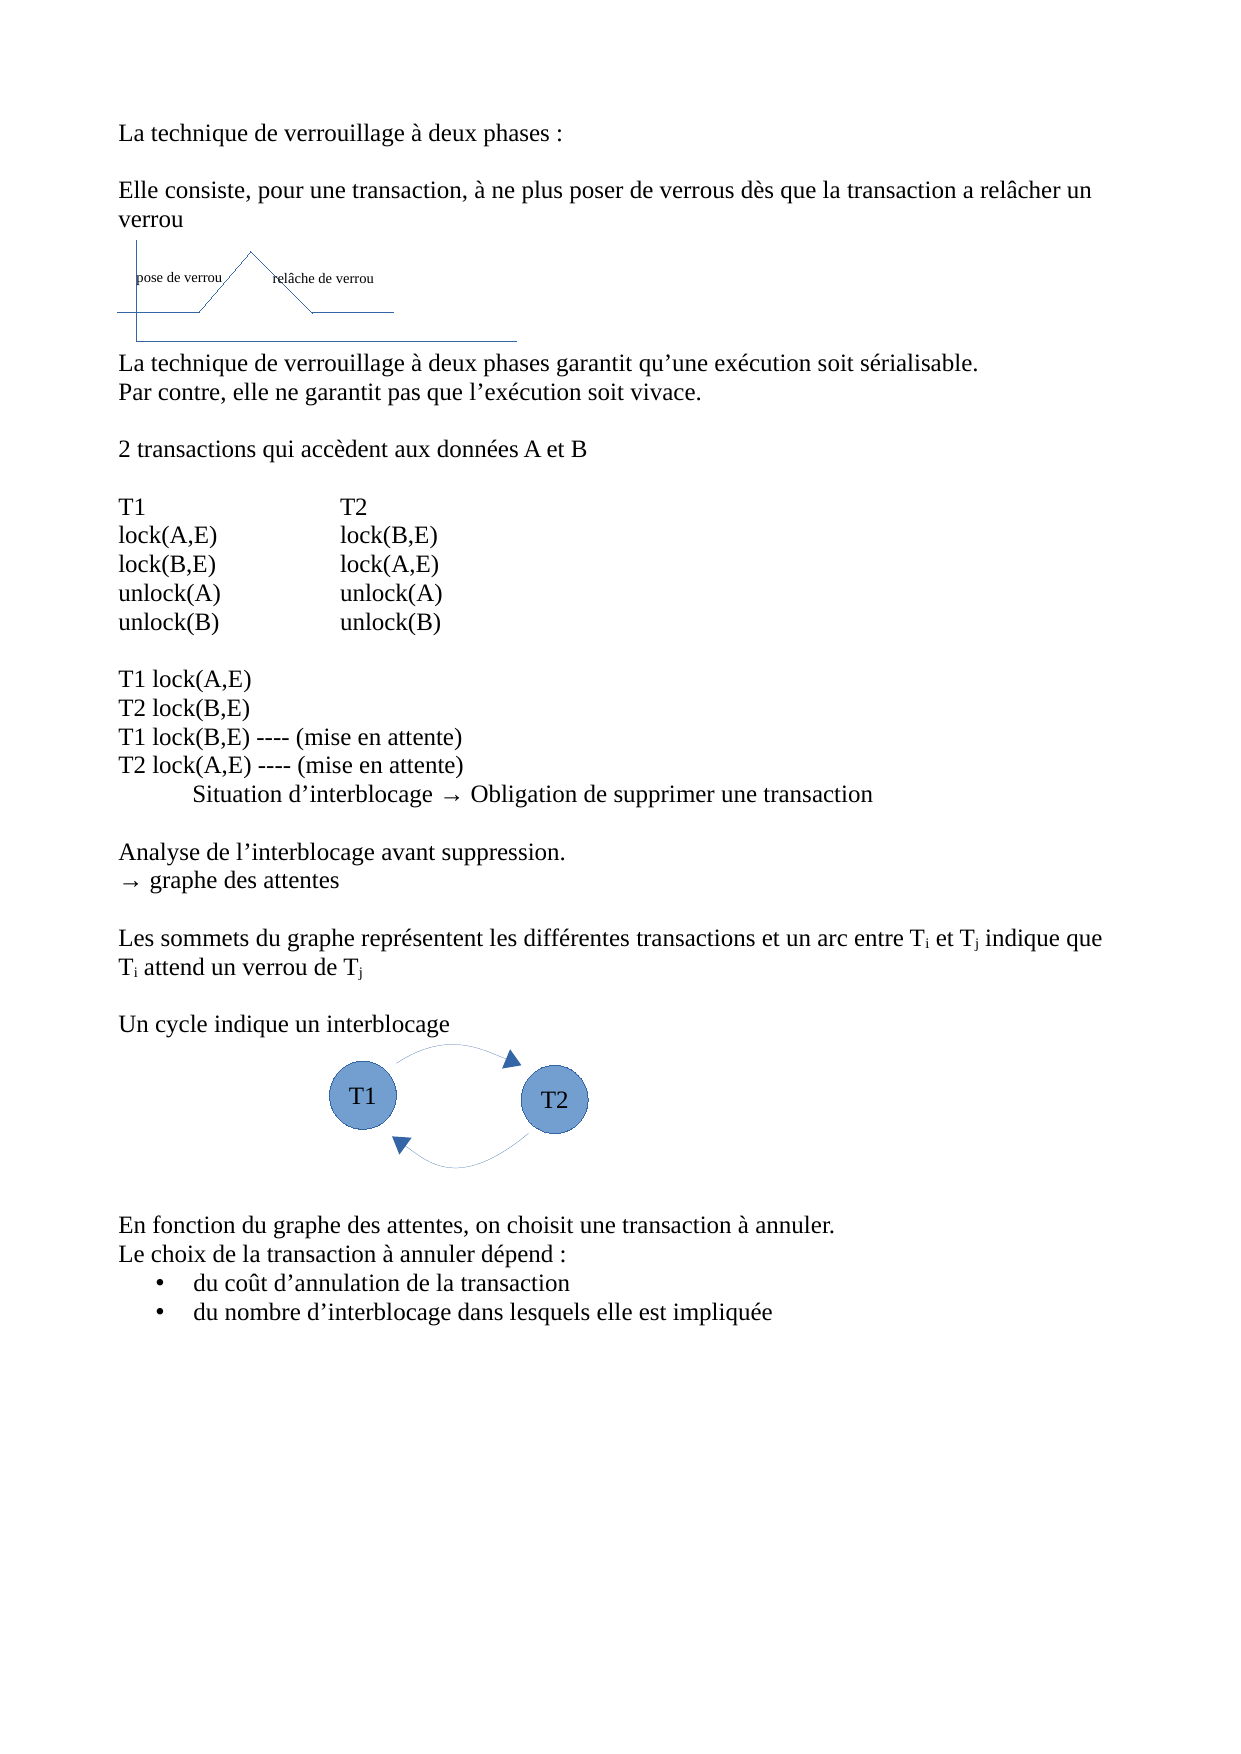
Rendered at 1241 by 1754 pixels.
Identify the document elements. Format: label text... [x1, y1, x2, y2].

text T2 lock(B,E) [118, 693, 1122, 722]
text Situation d’interblocage → Obligation de supprimer une transaction [118, 779, 1122, 808]
text T1 T2 [118, 492, 1122, 521]
text lock(B,E) lock(A,E) [118, 549, 1122, 578]
text La technique de verrouillage à deux phases garantit qu’une exécution soit sérialisable. [118, 348, 1122, 377]
text 2 transactions qui accèdent aux données A et B [118, 434, 1122, 463]
text unlock(A) unlock(A) [118, 578, 1122, 607]
text T1 lock(A,E) [118, 664, 1122, 693]
text T2 lock(A,E) ---- (mise en attente) [118, 751, 1122, 779]
text Analyse de l’interblocage avant suppression. [118, 837, 1122, 866]
text La technique de verrouillage à deux phases : [118, 118, 1122, 147]
text Elle consiste, pour une transaction, à ne plus poser de verrous dès que la transaction a relâcher un verrou [118, 176, 1122, 233]
text En fonction du graphe des attentes, on choisit une transaction à annuler. [118, 1211, 1122, 1239]
text unlock(B) unlock(B) [118, 607, 1122, 636]
text Le choix de la transaction à annuler dépend : [118, 1239, 1122, 1268]
list du nombre d’interblocage dans lesquels elle est impliquée [156, 1297, 1122, 1326]
text → graphe des attentes [118, 866, 1122, 894]
text Par contre, elle ne garantit pas que l’exécution soit vivace. [118, 377, 1122, 406]
text Les sommets du graphe représentent les différentes transactions et un arc entre Ti et Tj indique que Ti attend un verrou de Tj [118, 923, 1122, 981]
text T1 lock(B,E) ---- (mise en attente) [118, 722, 1122, 751]
text lock(A,E) lock(B,E) [118, 521, 1122, 549]
list du coût d’annulation de la transaction [156, 1268, 1122, 1297]
text Un cycle indique un interblocage [118, 1009, 1122, 1038]
